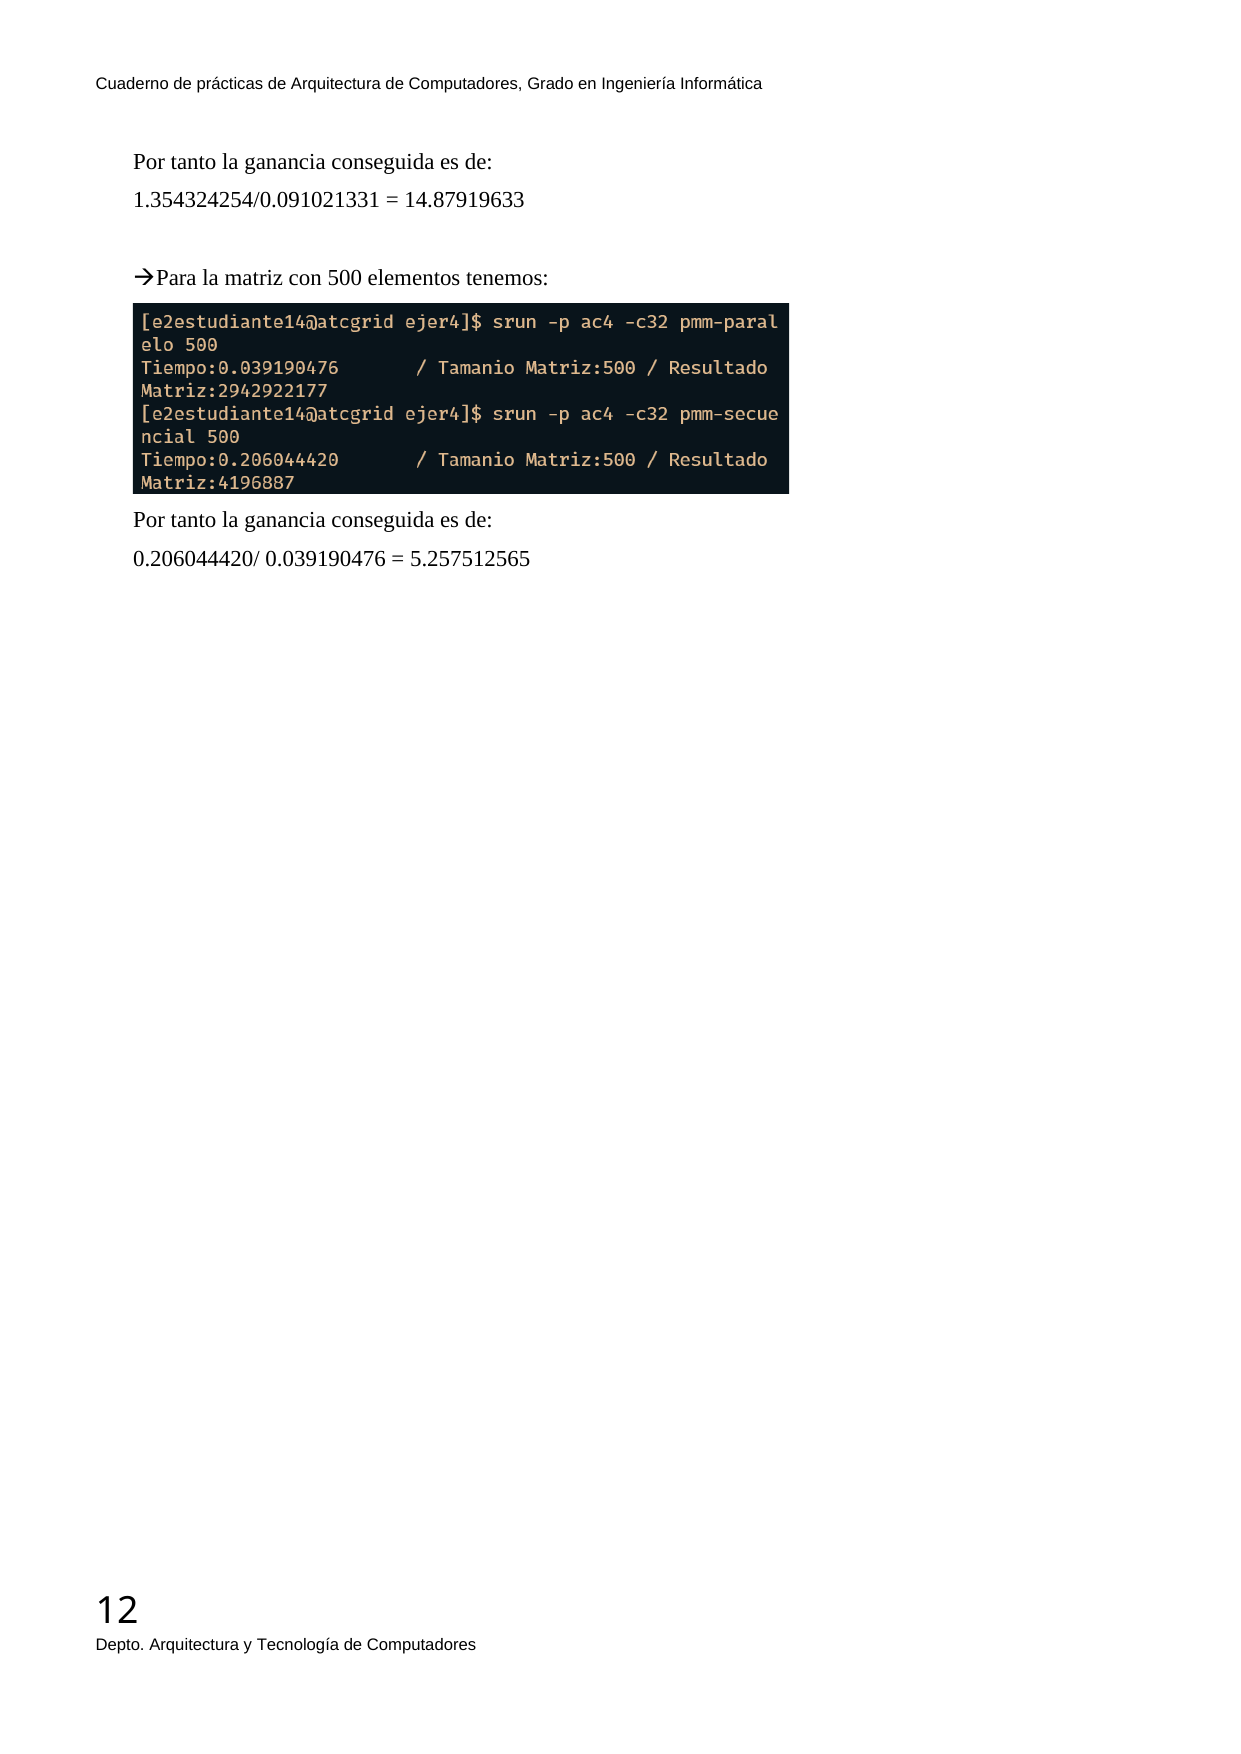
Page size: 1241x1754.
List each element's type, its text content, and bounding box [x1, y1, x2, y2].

list Para la matriz con 500 elementos tenemos: [133, 264, 1137, 291]
list Por tanto la ganancia conseguida es de: [133, 148, 1137, 174]
list Por tanto la ganancia conseguida es de: [133, 506, 1137, 532]
list 1.354324254/0.091021331 = 14.87919633 [133, 187, 1137, 213]
list 0.206044420/ 0.039190476 = 5.257512565 [133, 545, 1137, 571]
